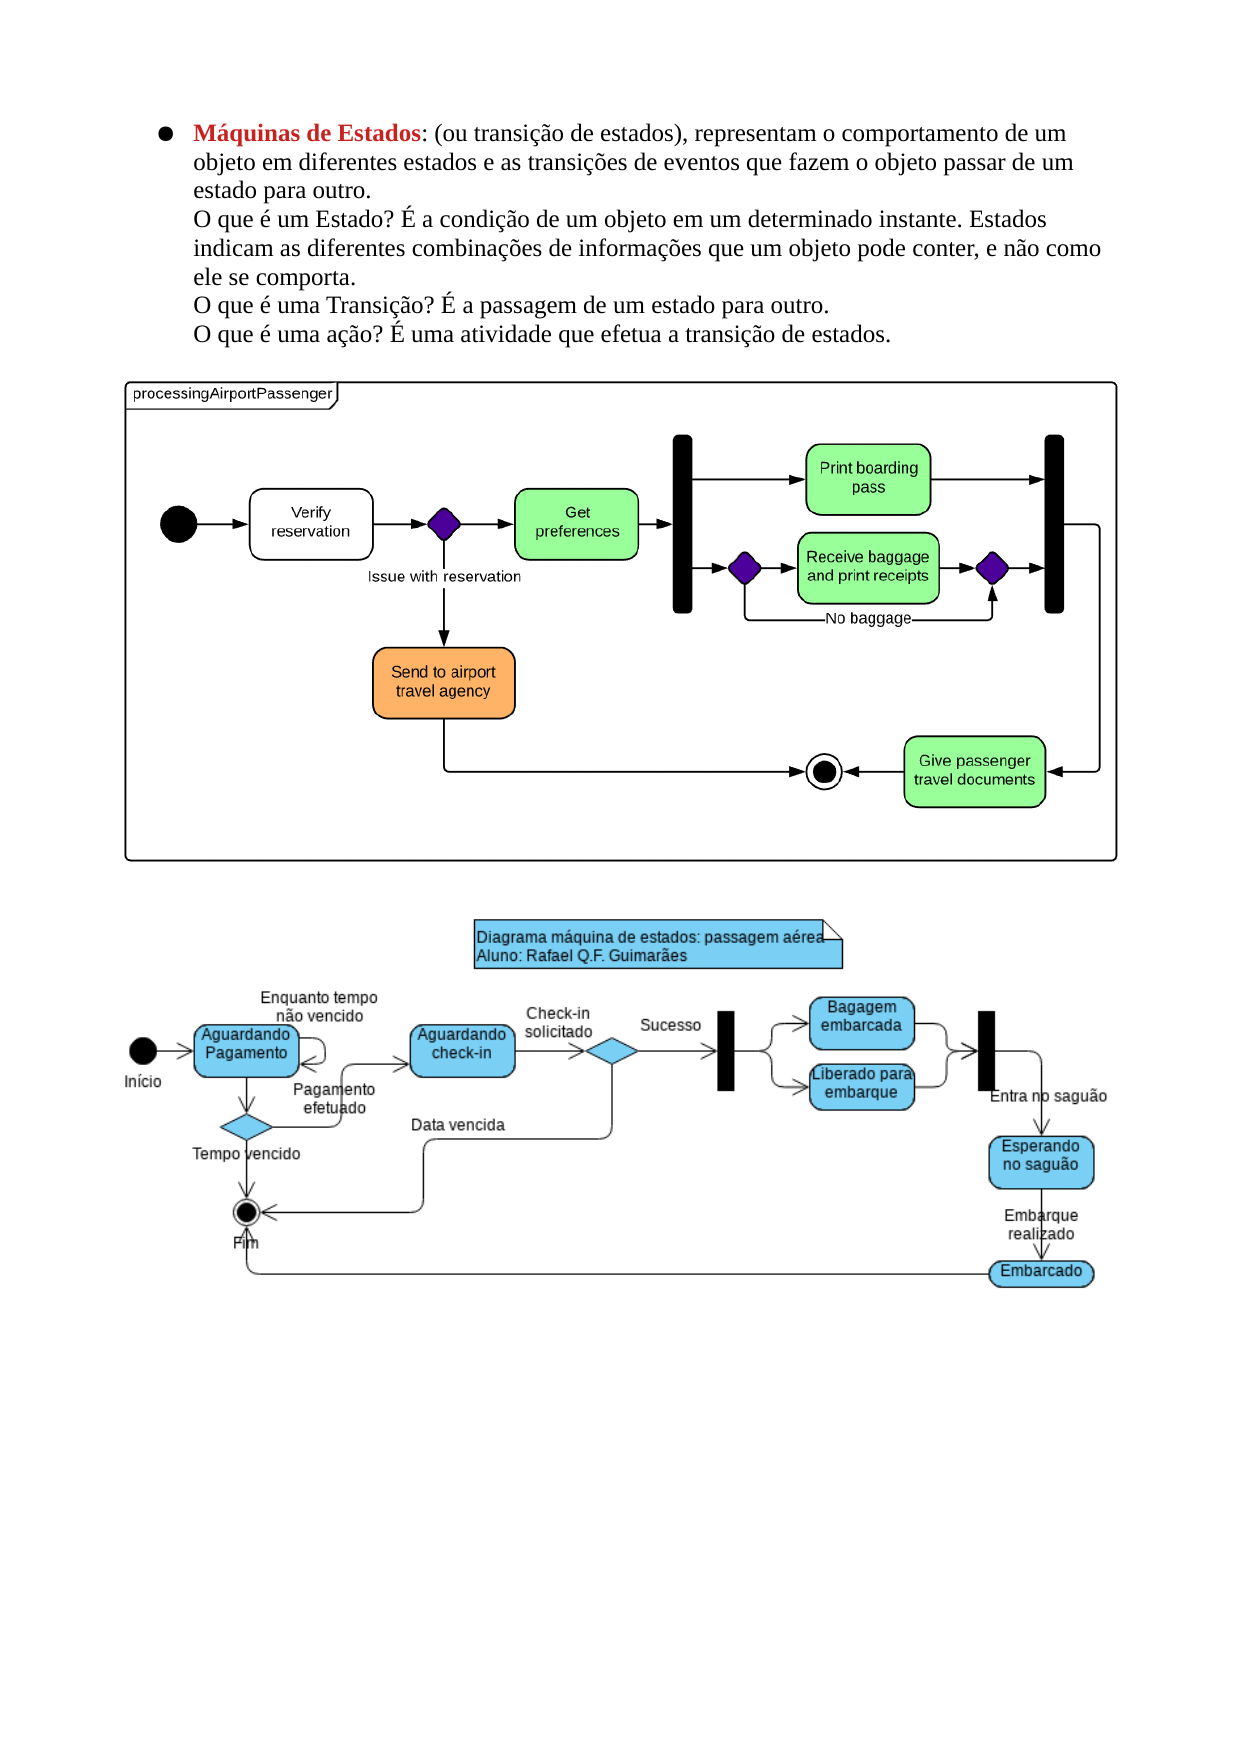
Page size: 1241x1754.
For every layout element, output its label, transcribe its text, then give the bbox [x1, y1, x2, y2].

picture [118, 376, 1123, 867]
list Máquinas de Estados: (ou transição de estados), representam o comportamento de um objeto em diferentes estados e as transições de eventos que fazem o objeto passar de um estado para outro. O que é um Estado? É a condição de um objeto em um determinado instante. Estados indicam as diferentes combinações de informações que um objeto pode conter, e não como ele se comporta. O que é uma Transição? É a passagem de um estado para outro. O que é uma ação? É uma atividade que efetua a transição de estados. [156, 118, 1122, 348]
picture [123, 918, 1117, 1292]
